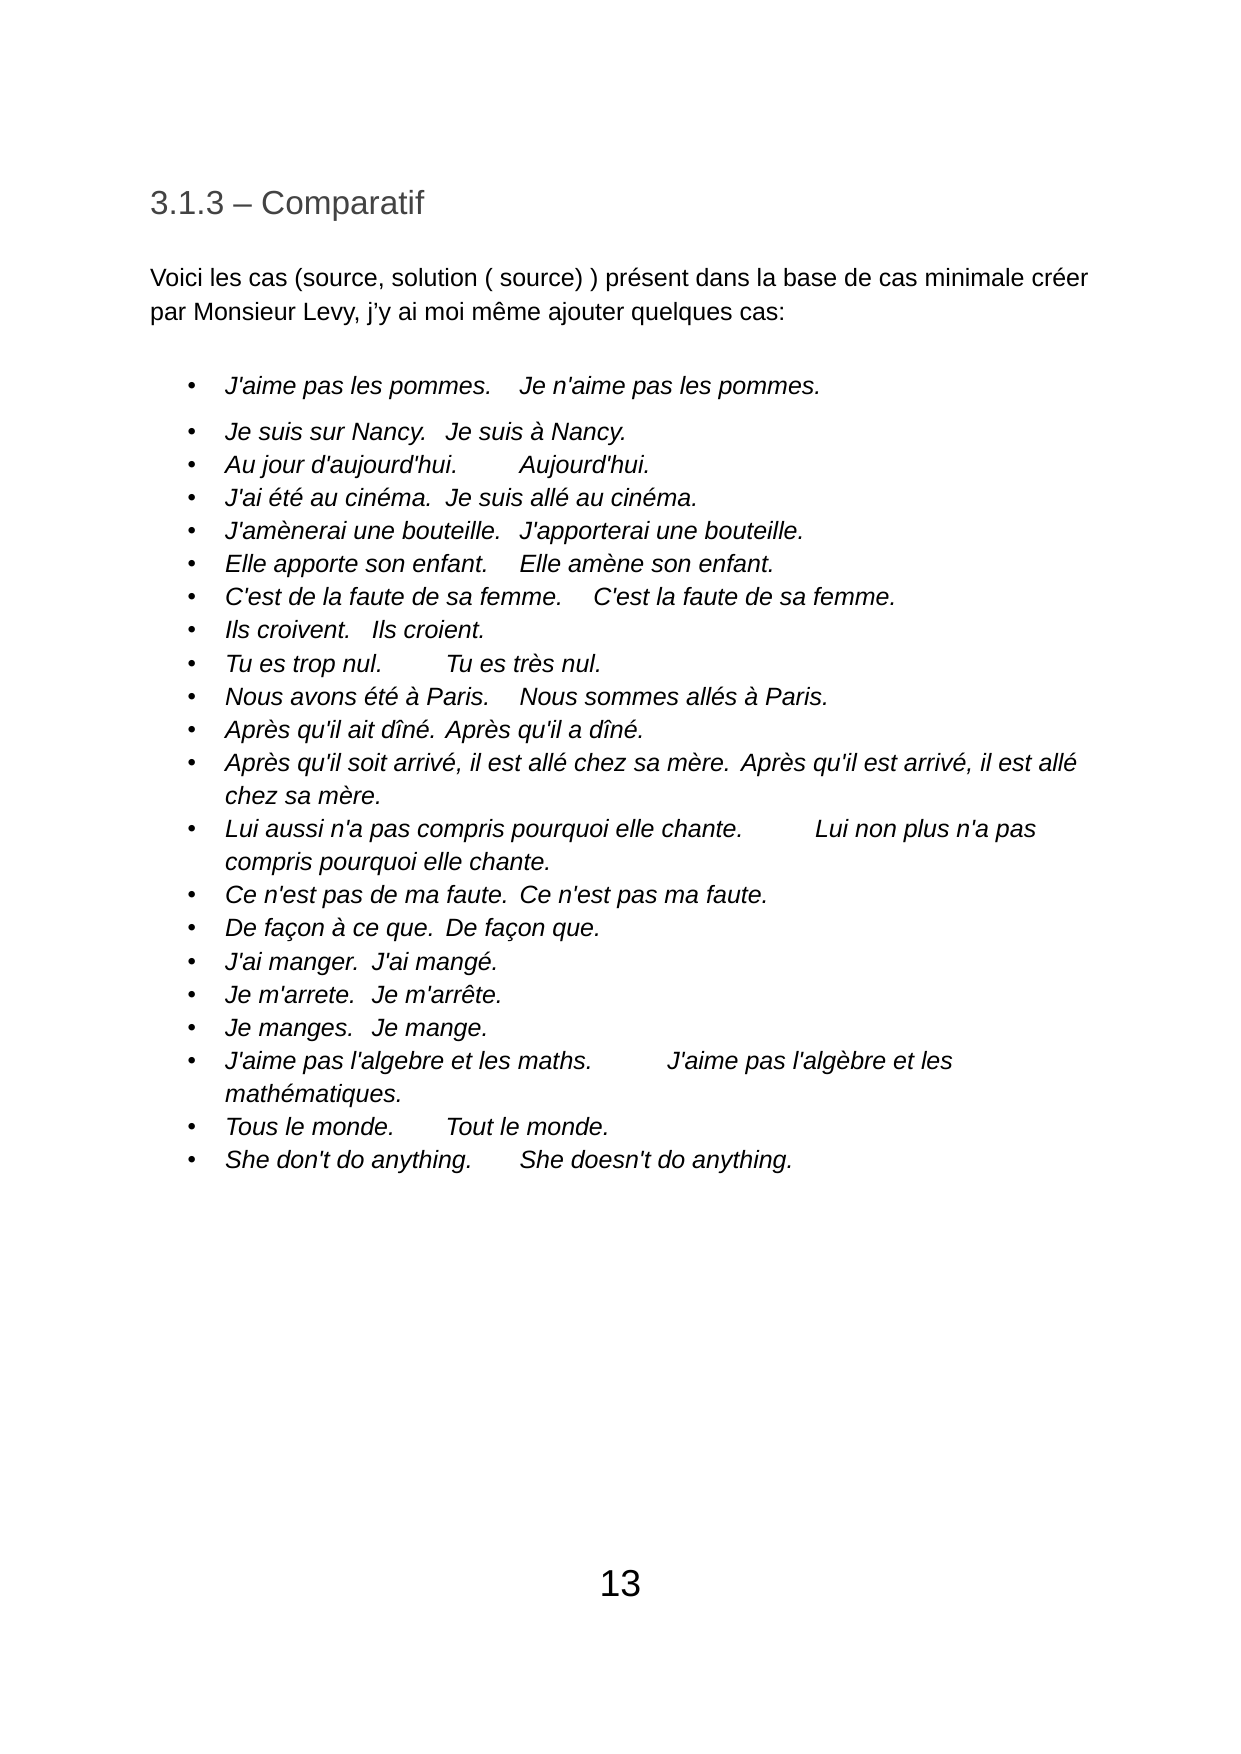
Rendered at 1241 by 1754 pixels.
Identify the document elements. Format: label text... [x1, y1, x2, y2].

list J'amènerai une bouteille. J'apporterai une bouteille. [187, 516, 1090, 545]
list Tu es trop nul. Tu es très nul. [187, 649, 1090, 677]
list Au jour d'aujourd'hui. Aujourd'hui. [187, 450, 1090, 479]
list De façon à ce que. De façon que. [187, 913, 1090, 942]
list C'est de la faute de sa femme. C'est la faute de sa femme. [187, 582, 1090, 611]
list Ce n'est pas de ma faute. Ce n'est pas ma faute. [187, 880, 1090, 909]
list Je manges. Je mange. [187, 1013, 1090, 1042]
list Je suis sur Nancy. Je suis à Nancy. [187, 417, 1090, 446]
list Lui aussi n'a pas compris pourquoi elle chante. Lui non plus n'a pas compris pourquoi elle chante. [187, 814, 1090, 876]
list Après qu'il ait dîné. Après qu'il a dîné. [187, 715, 1090, 744]
list J'aime pas l'algebre et les maths. J'aime pas l'algèbre et les mathématiques. [187, 1046, 1090, 1108]
list Nous avons été à Paris. Nous sommes allés à Paris. [187, 682, 1090, 711]
text Voici les cas (source, solution ( source) ) présent dans la base de cas minimale créer par Monsieur Levy, j’y ai moi même ajouter quelques cas: [150, 263, 1090, 325]
list She don't do anything. She doesn't do anything. [187, 1145, 1090, 1174]
list Tous le monde. Tout le monde. [187, 1112, 1090, 1141]
list J'ai été au cinéma. Je suis allé au cinéma. [187, 483, 1090, 512]
list Elle apporte son enfant. Elle amène son enfant. [187, 549, 1090, 578]
list Ils croivent. Ils croient. [187, 616, 1090, 644]
list J'aime pas les pommes. Je n'aime pas les pommes. [187, 371, 1090, 400]
list J'ai manger. J'ai mangé. [187, 947, 1090, 975]
subtitle 3.1.3 – Comparatif [150, 183, 1090, 222]
list Après qu'il soit arrivé, il est allé chez sa mère. Après qu'il est arrivé, il est allé chez sa mère. [187, 748, 1090, 810]
list Je m'arrete. Je m'arrête. [187, 980, 1090, 1008]
